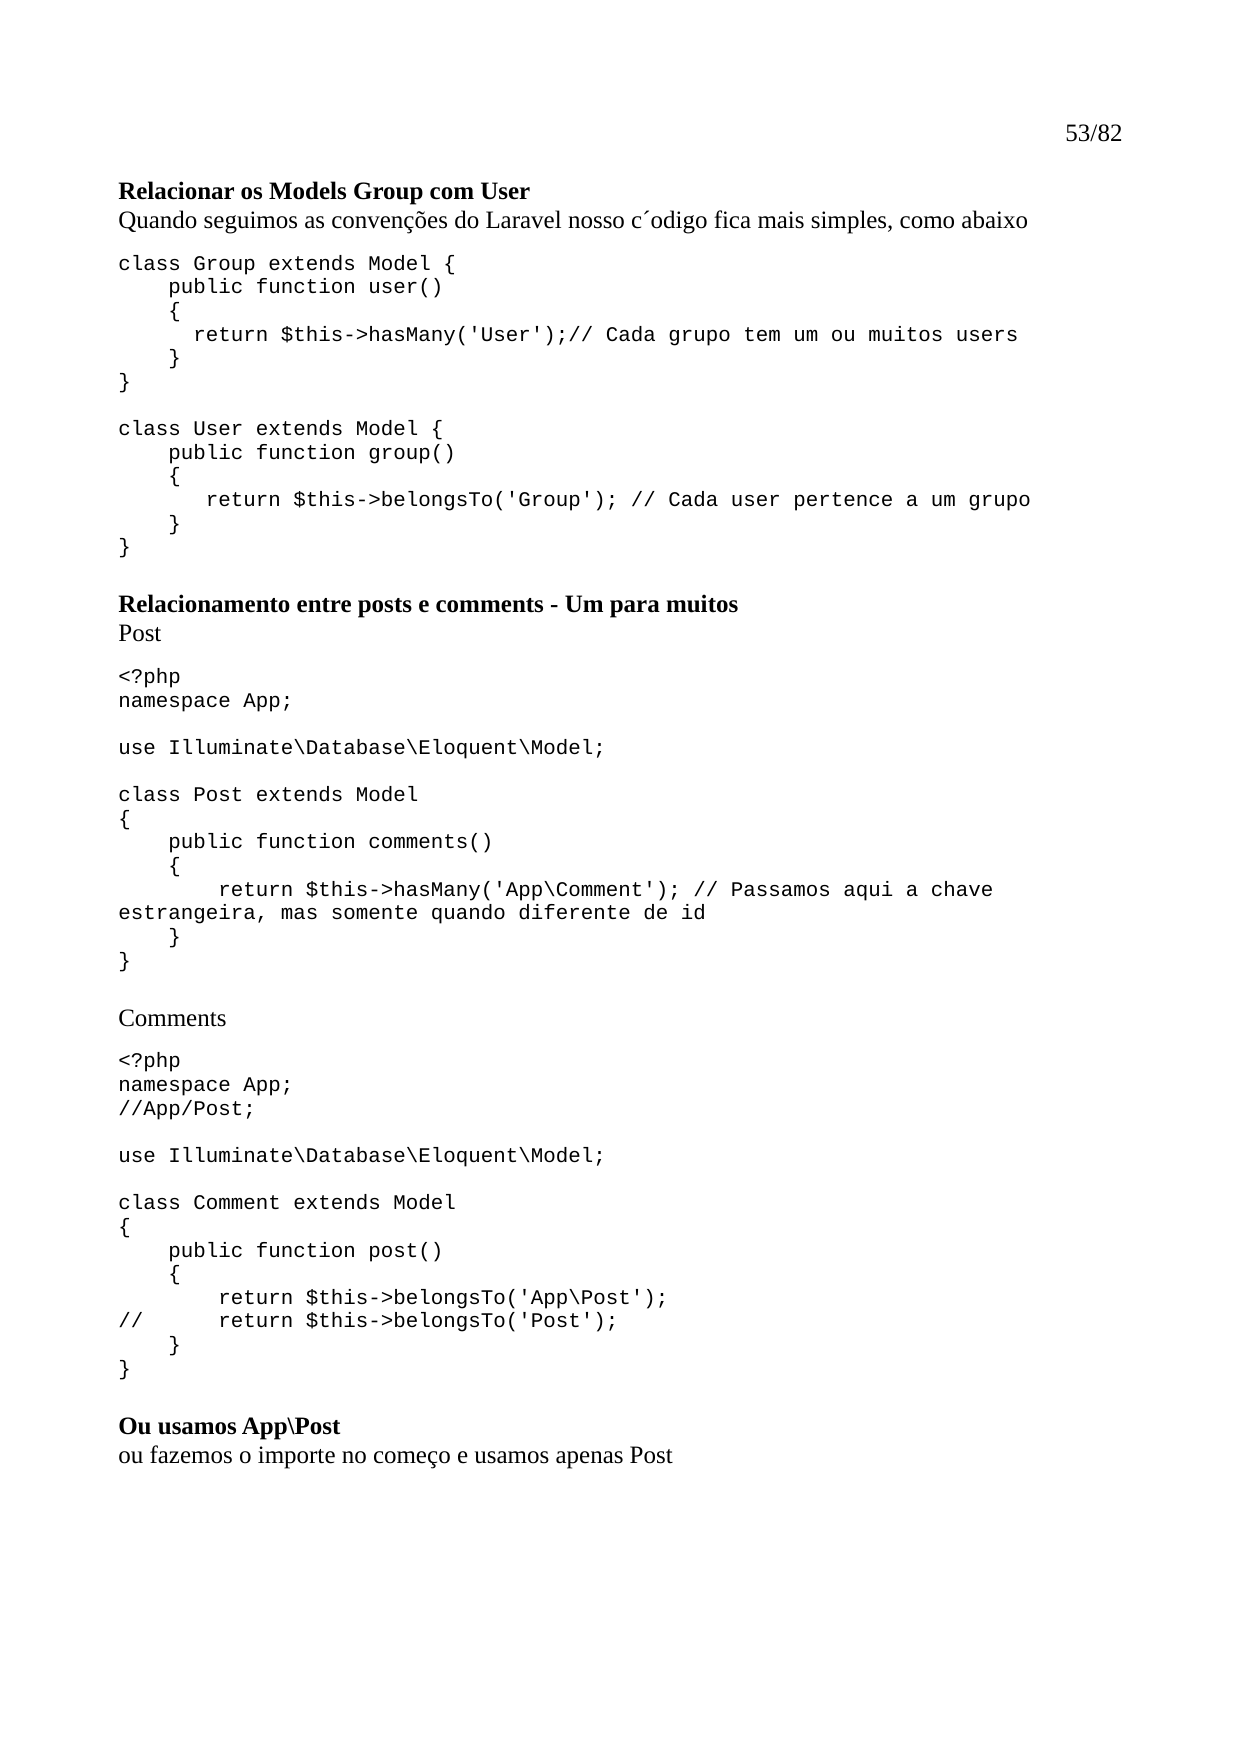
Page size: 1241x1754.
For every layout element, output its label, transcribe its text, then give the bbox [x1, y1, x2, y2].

text <?php [118, 1050, 1122, 1074]
text Post [118, 618, 1122, 647]
text } [118, 1334, 1122, 1358]
text { [118, 300, 1122, 324]
text //App/Post; [118, 1098, 1122, 1121]
text } [118, 950, 1122, 973]
text public function user() [118, 276, 1122, 300]
text <?php [118, 666, 1122, 689]
text return $this->belongsTo('App\Post'); [118, 1287, 1122, 1311]
text Relacionamento entre posts e comments - Um para muitos [118, 589, 1122, 618]
text { [118, 1216, 1122, 1239]
text Relacionar os Models Group com User [118, 176, 1122, 205]
text use Illuminate\Database\Eloquent\Model; [118, 1145, 1122, 1169]
text { [118, 808, 1122, 831]
text class Comment extends Model [118, 1192, 1122, 1216]
text public function comments() [118, 831, 1122, 855]
text Comments [118, 1003, 1122, 1032]
text // return $this->belongsTo('Post'); [118, 1311, 1122, 1334]
text ou fazemos o importe no começo e usamos apenas Post [118, 1440, 1122, 1468]
text return $this->hasMany('App\Comment'); // Passamos aqui a chave estrangeira, mas somente quando diferente de id [118, 879, 1122, 926]
text Ou usamos App\Post [118, 1411, 1122, 1440]
text use Illuminate\Database\Eloquent\Model; [118, 737, 1122, 761]
text namespace App; [118, 689, 1122, 713]
text return $this->belongsTo('Group'); // Cada user pertence a um grupo [118, 489, 1122, 513]
text } [118, 536, 1122, 560]
text class Post extends Model [118, 784, 1122, 808]
text { [118, 466, 1122, 489]
text { [118, 855, 1122, 879]
text } [118, 926, 1122, 950]
text } [118, 347, 1122, 371]
text { [118, 1263, 1122, 1287]
text } [118, 1358, 1122, 1381]
text public function post() [118, 1239, 1122, 1263]
text namespace App; [118, 1074, 1122, 1098]
text class Group extends Model { [118, 253, 1122, 276]
text public function group() [118, 442, 1122, 466]
text Quando seguimos as convenções do Laravel nosso c´odigo fica mais simples, como abaixo [118, 205, 1122, 234]
text class User extends Model { [118, 418, 1122, 442]
text return $this->hasMany('User');// Cada grupo tem um ou muitos users [118, 324, 1122, 347]
text } [118, 371, 1122, 394]
text } [118, 513, 1122, 536]
